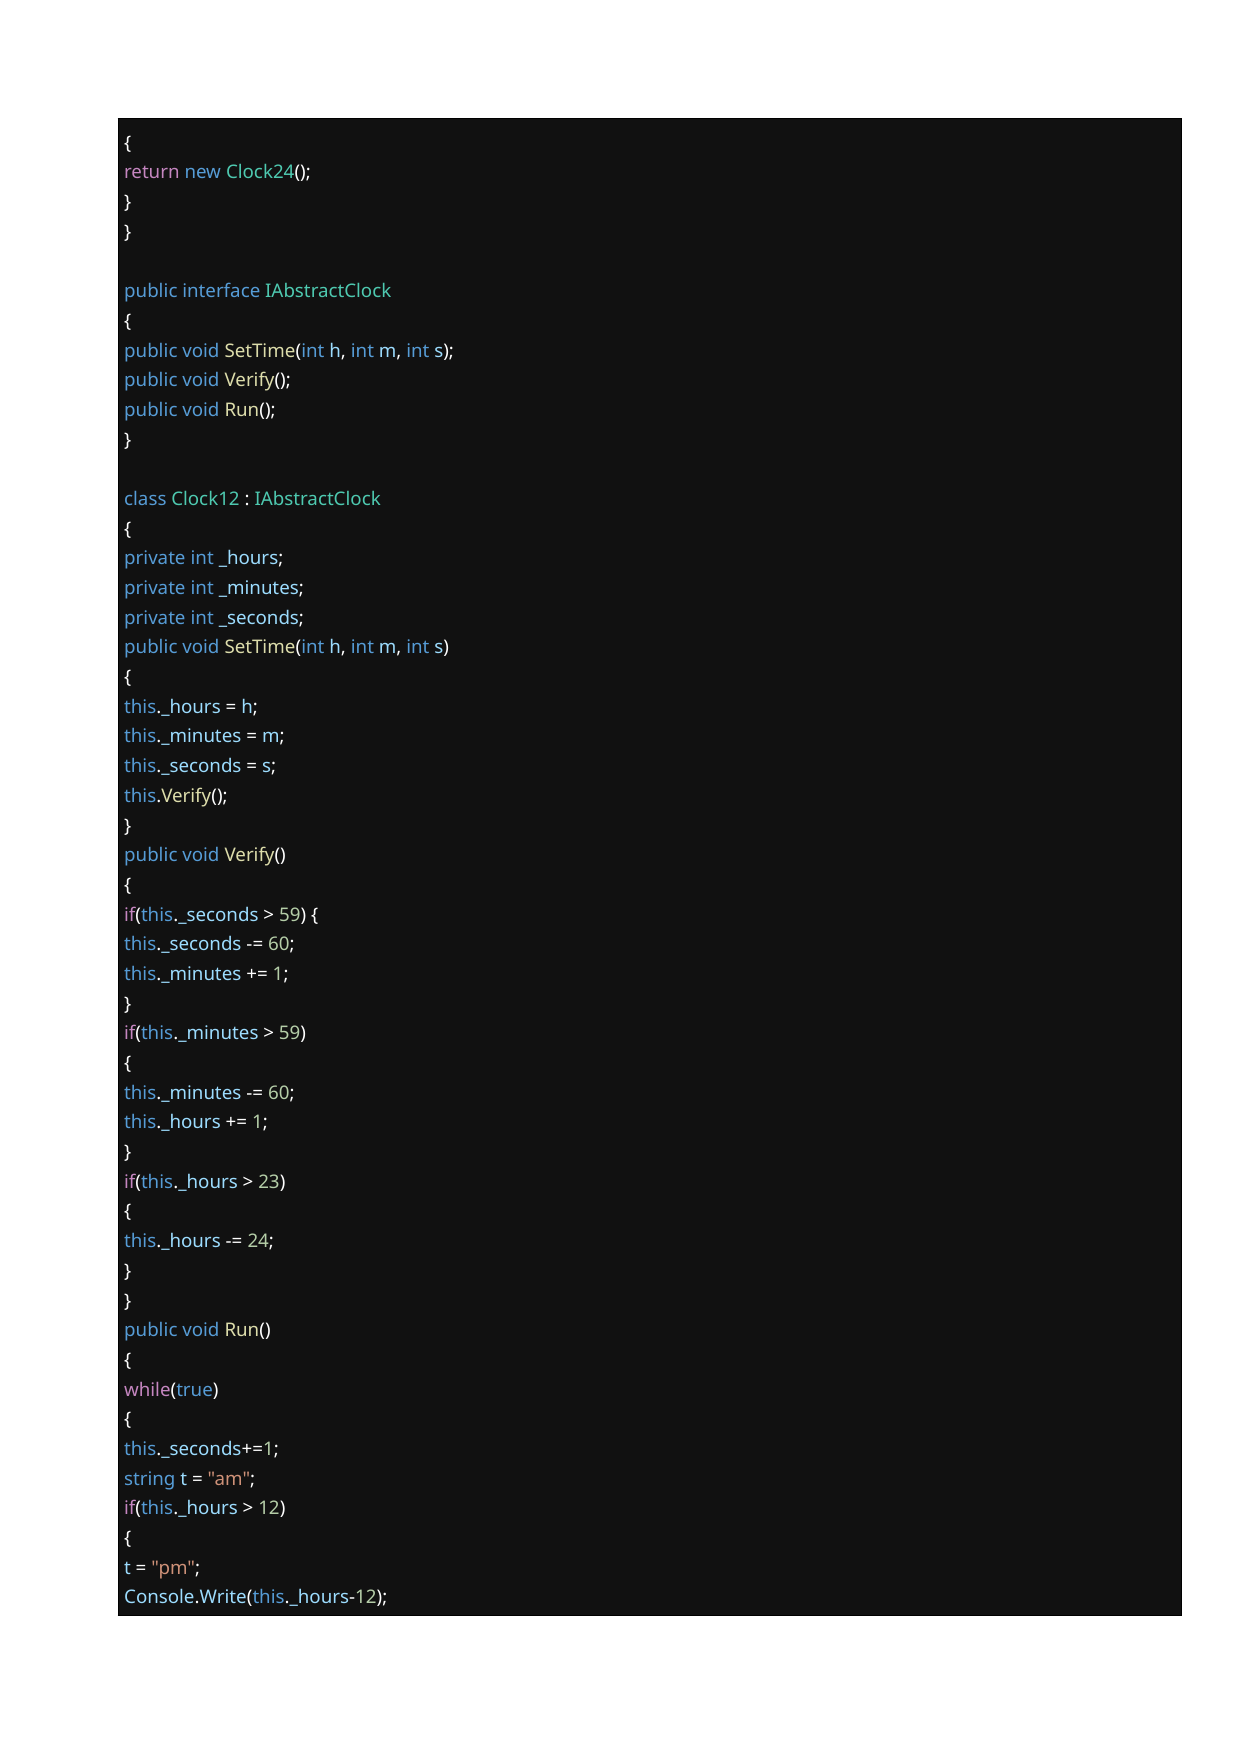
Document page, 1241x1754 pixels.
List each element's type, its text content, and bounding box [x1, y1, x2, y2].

table_header { return new Clock24(); } } public interface IAbstractClock { public void SetTime(int h, int m, int s); public void Verify(); public void Run(); } class Clock12 : IAbstractClock { private int _hours; private int _minutes; private int _seconds; public void SetTime(int h, int m, int s) { this._hours = h; this._minutes = m; this._seconds = s; this.Verify(); } public void Verify() { if(this._seconds > 59) { this._seconds -= 60; this._minutes += 1; } if(this._minutes > 59) { this._minutes -= 60; this._hours += 1; } if(this._hours > 23) { this._hours -= 24; } } public void Run() { while(true) { this._seconds+=1; string t = "am"; if(this._hours > 12) { t = "pm"; Console.Write(this._hours-12); [119, 119, 1181, 1615]
